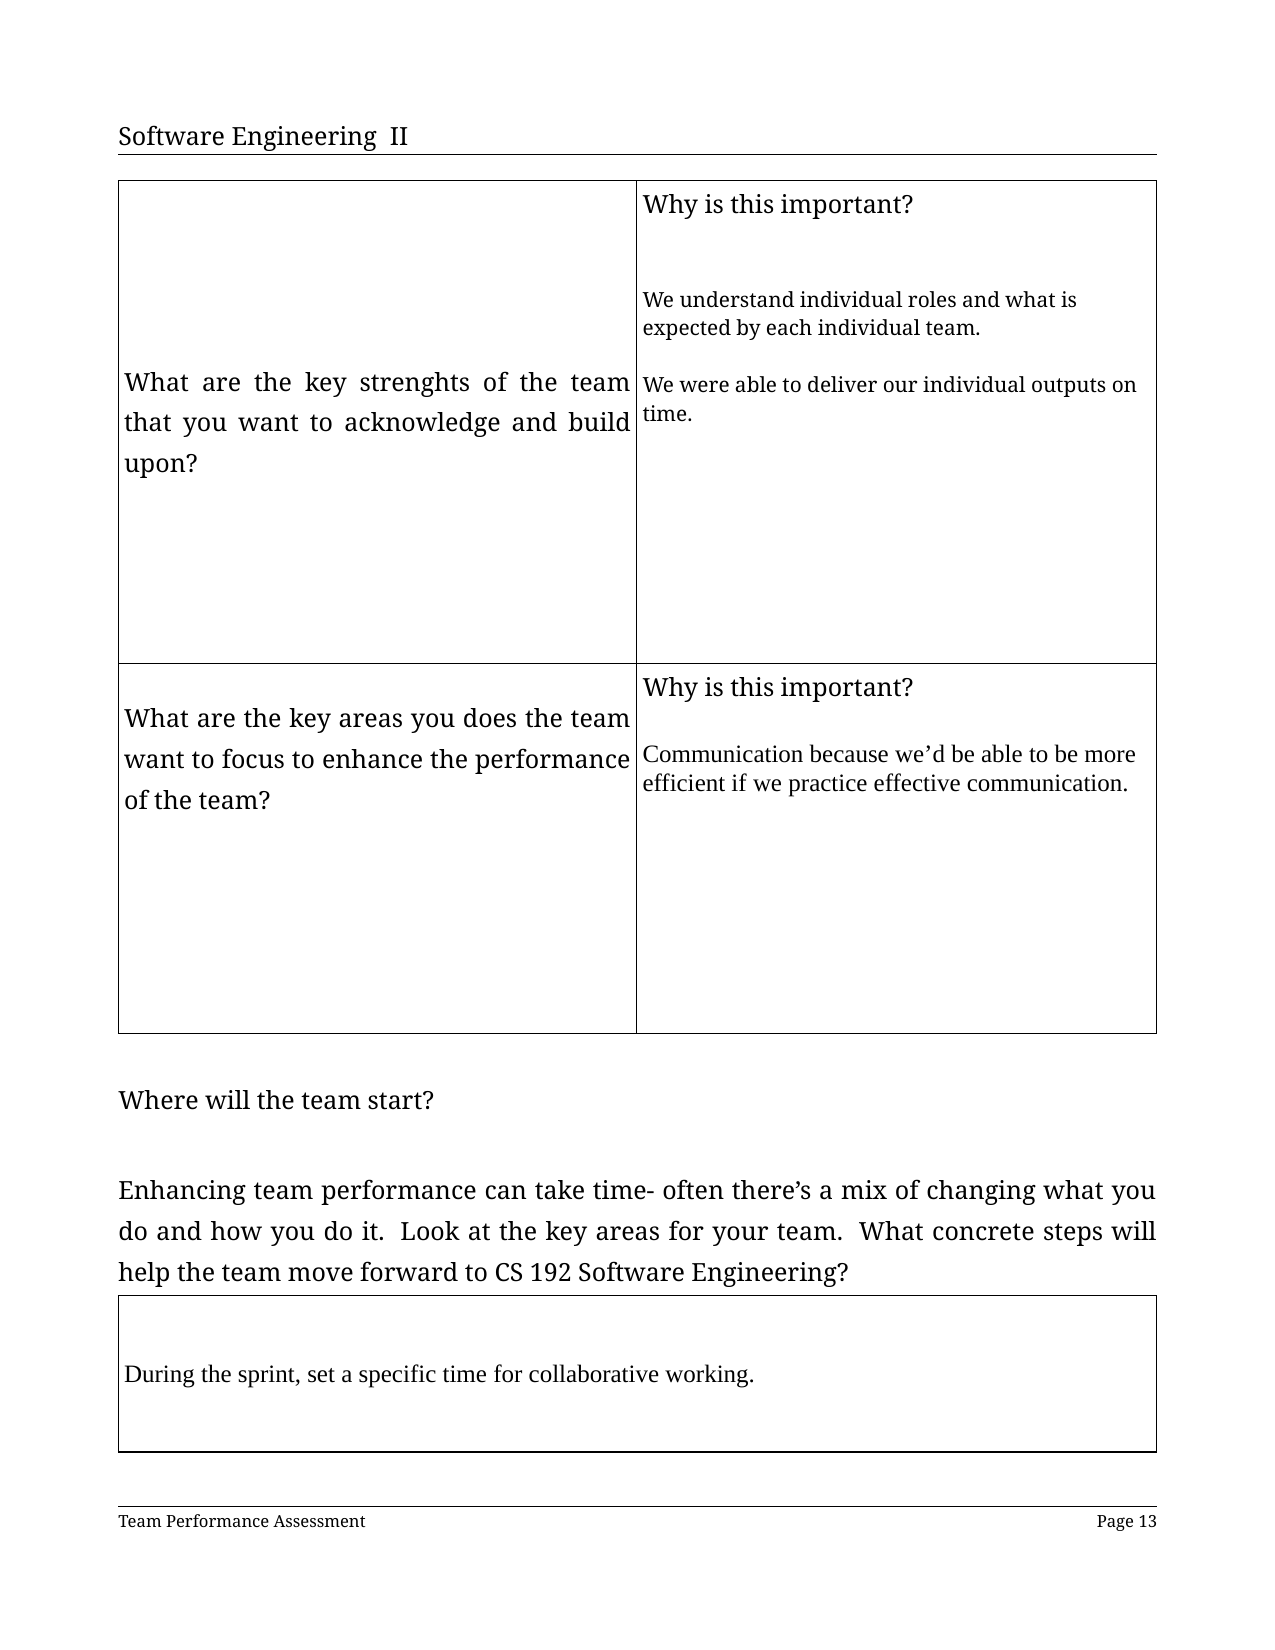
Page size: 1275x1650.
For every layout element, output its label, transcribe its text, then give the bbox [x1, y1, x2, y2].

table_cell Why is this important? Communication because we’d be able to be more efficient if we practice effective communication. [637, 664, 1156, 1033]
table_cell What are the key areas you does the team want to focus to enhance the performance of the team? [119, 664, 636, 1033]
table_header During the sprint, set a specific time for collaborative working. [119, 1296, 1156, 1451]
table_header Why is this important? We understand individual roles and what is expected by each individual team. We were able to deliver our individual outputs on time. [637, 181, 1156, 663]
text Enhancing team performance can take time- often there’s a mix of changing what you do and how you do it. Look at the key areas for your team. What concrete steps will help the team move forward to CS 192 Software Engineering? [118, 1173, 1157, 1288]
table_header What are the key strenghts of the team that you want to acknowledge and build upon? [119, 181, 636, 663]
text Where will the team start? [118, 1083, 1157, 1117]
